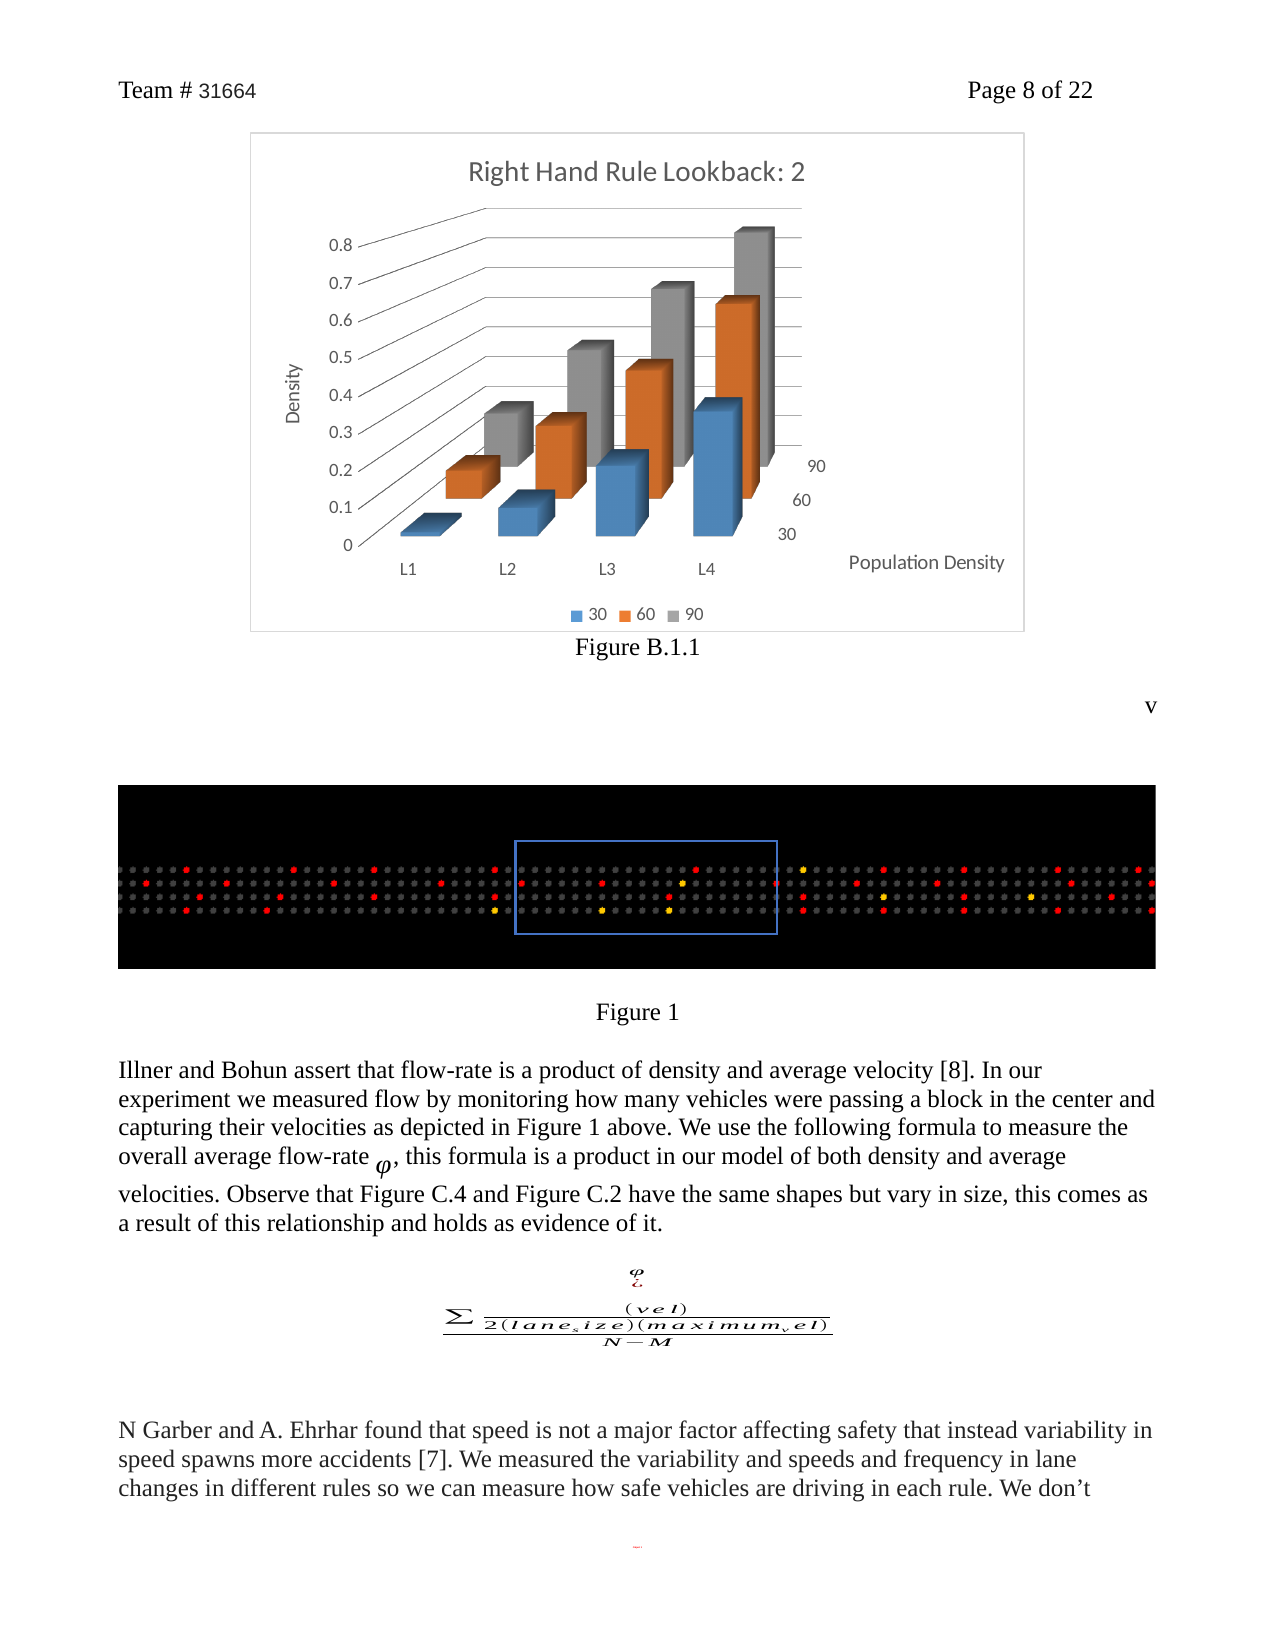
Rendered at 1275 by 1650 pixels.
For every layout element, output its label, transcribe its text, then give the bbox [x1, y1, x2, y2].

text Figure 1 [118, 997, 1157, 1026]
text N Garber and A. Ehrhar found that speed is not a major factor affecting safety that instead variability in speed spawns more accidents [7]. We measured the variability and speeds and frequency in lane changes in different rules so we can measure how safe vehicles are driving in each rule. We don’t [118, 1416, 1157, 1502]
text Illner and Bohun assert that flow-rate is a product of density and average velocity [8]. In our experiment we measured flow by monitoring how many vehicles were passing a block in the center and capturing their velocities as depicted in Figure 1 above. We use the following formula to measure the overall average flow-rate , this formula is a product in our model of both density and average velocities. Observe that Figure C.4 and Figure C.2 have the same shapes but vary in size, this comes as a result of this relationship and holds as evidence of it. [118, 1055, 1157, 1237]
text Figure B.1.1 [118, 632, 1157, 661]
text v [118, 690, 1157, 719]
